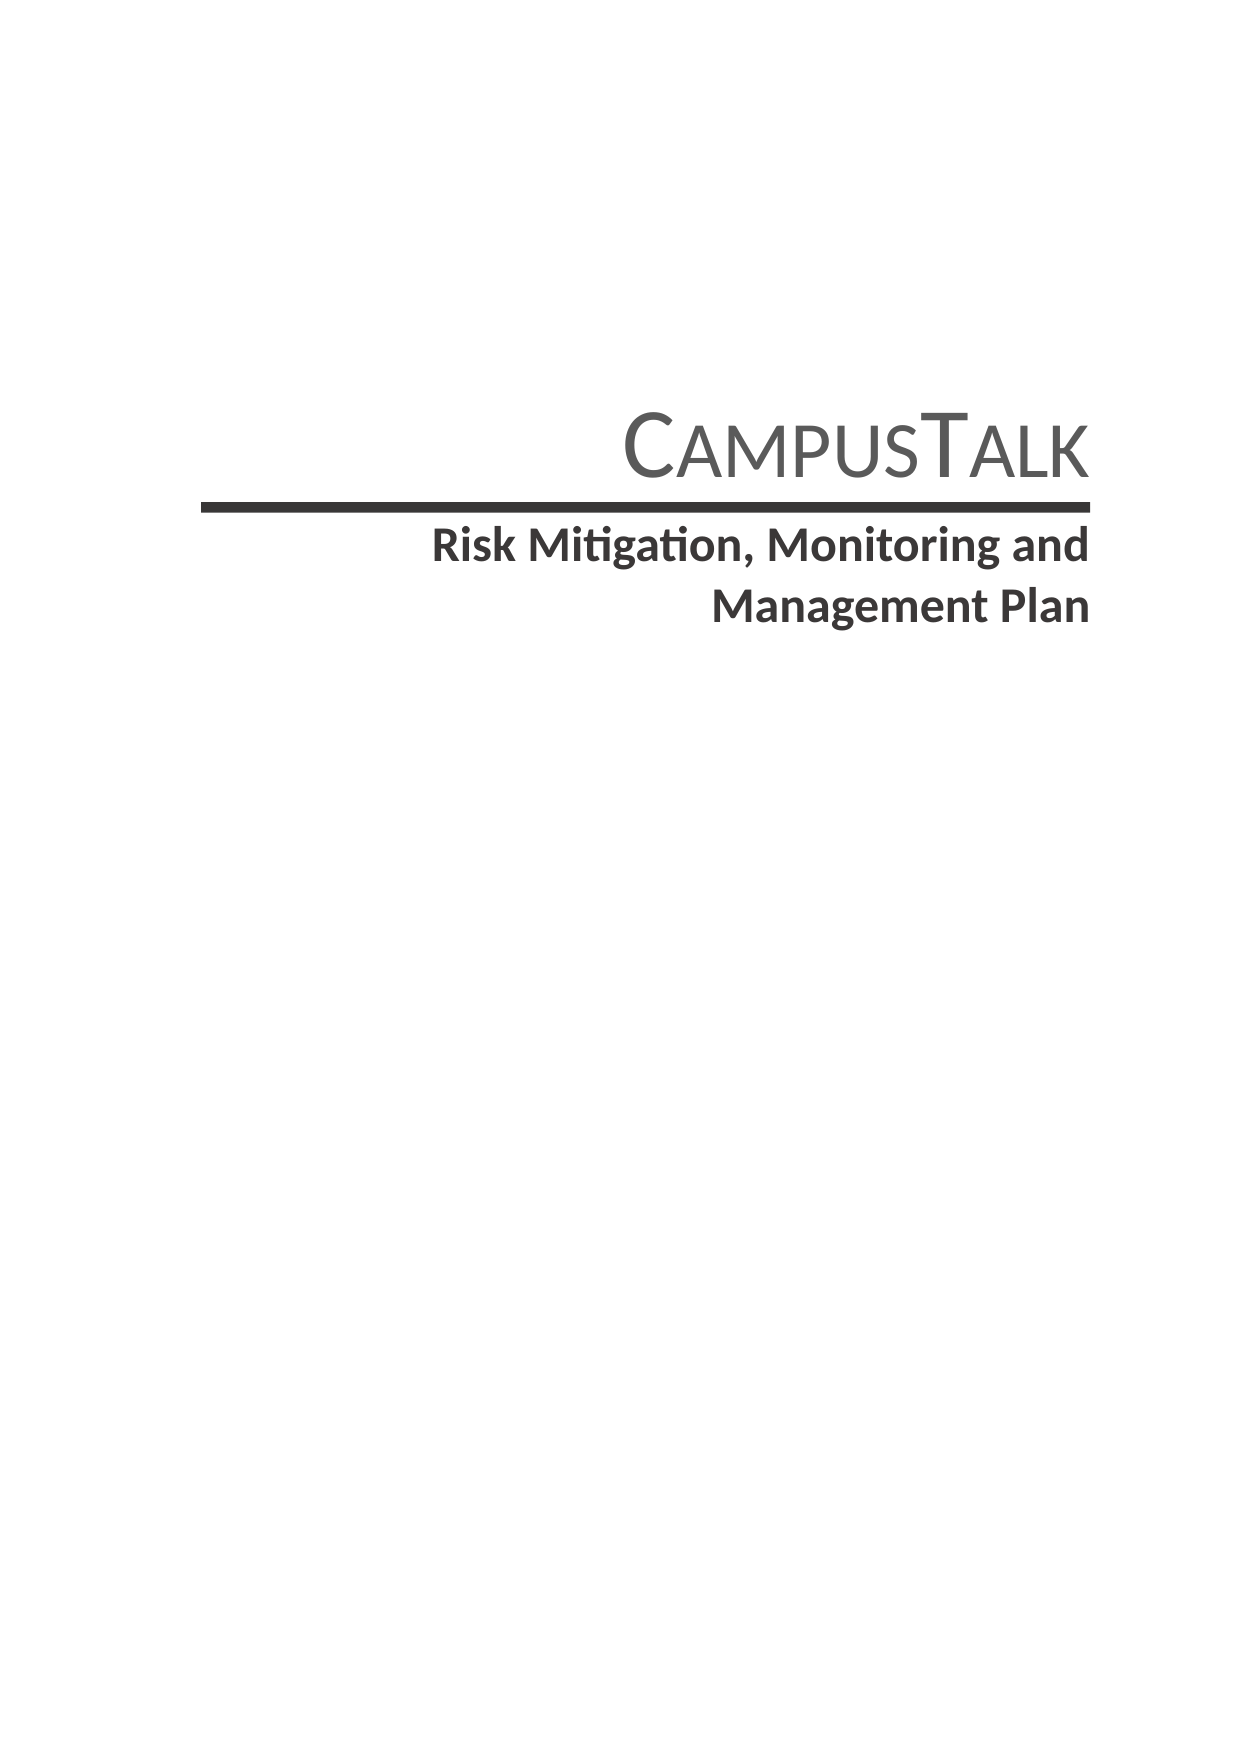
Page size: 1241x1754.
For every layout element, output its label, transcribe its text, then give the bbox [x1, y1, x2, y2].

text Risk Mitigation, Monitoring and Management Plan [187, 513, 1090, 635]
text CampusTalk [187, 380, 1090, 502]
